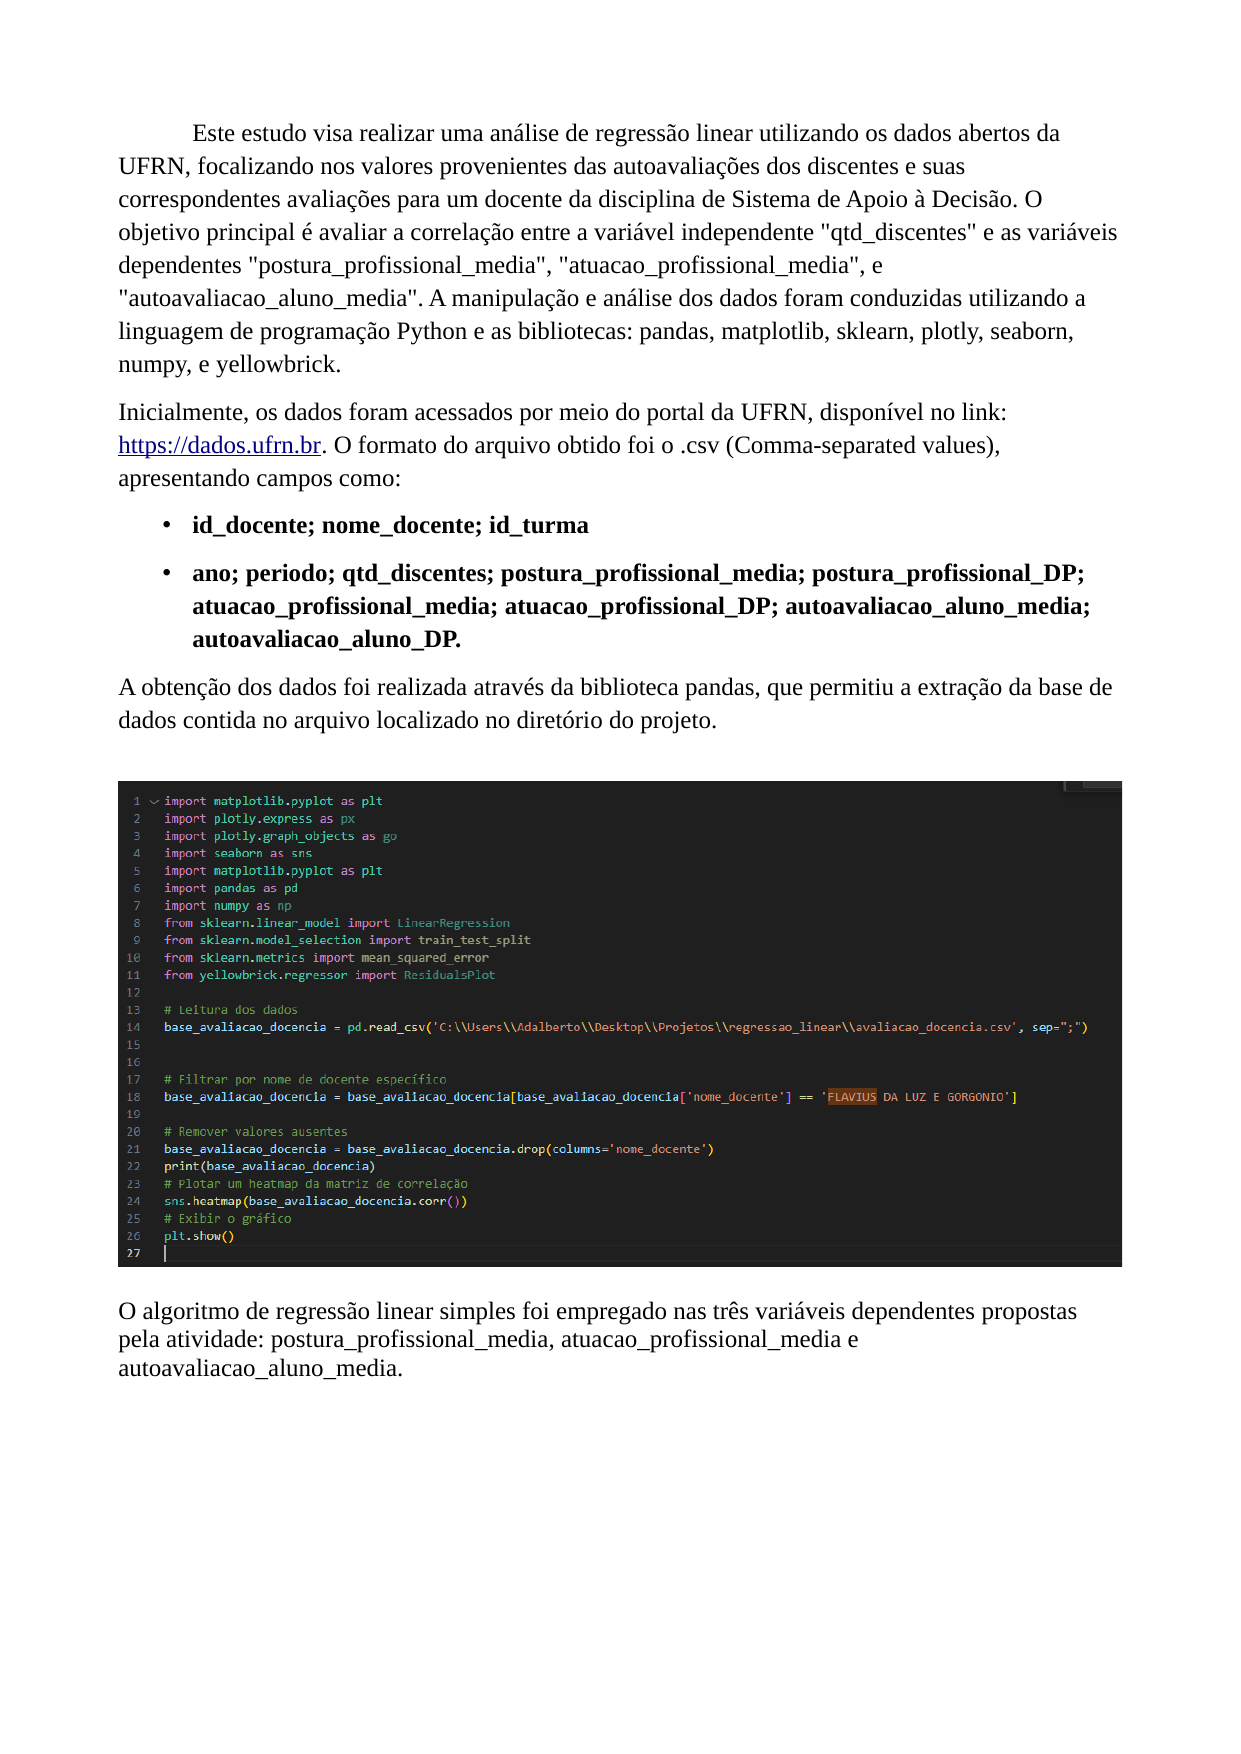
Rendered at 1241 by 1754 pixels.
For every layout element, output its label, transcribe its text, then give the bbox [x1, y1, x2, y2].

list id_docente; nome_docente; id_turma [162, 511, 1122, 539]
text A obtenção dos dados foi realizada através da biblioteca pandas, que permitiu a extração da base de dados contida no arquivo localizado no diretório do projeto. [118, 672, 1122, 733]
text Este estudo visa realizar uma análise de regressão linear utilizando os dados abertos da UFRN, focalizando nos valores provenientes das autoavaliações dos discentes e suas correspondentes avaliações para um docente da disciplina de Sistema de Apoio à Decisão. O objetivo principal é avaliar a correlação entre a variável independente "qtd_discentes" e as variáveis dependentes "postura_profissional_media", "atuacao_profissional_media", e "autoavaliacao_aluno_media". A manipulação e análise dos dados foram conduzidas utilizando a linguagem de programação Python e as bibliotecas: pandas, matplotlib, sklearn, plotly, seaborn, numpy, e yellowbrick. [118, 118, 1122, 378]
text Inicialmente, os dados foram acessados por meio do portal da UFRN, disponível no link: https://dados.ufrn.br. O formato do arquivo obtido foi o .csv (Comma-separated values), apresentando campos como: [118, 397, 1122, 492]
list ano; periodo; qtd_discentes; postura_profissional_media; postura_profissional_DP; atuacao_profissional_media; atuacao_profissional_DP; autoavaliacao_aluno_media; autoavaliacao_aluno_DP. [162, 558, 1122, 653]
picture [118, 781, 1123, 1267]
text O algoritmo de regressão linear simples foi empregado nas três variáveis dependentes propostas pela atividade: postura_profissional_media, atuacao_profissional_media e autoavaliacao_aluno_media. [118, 1296, 1122, 1382]
